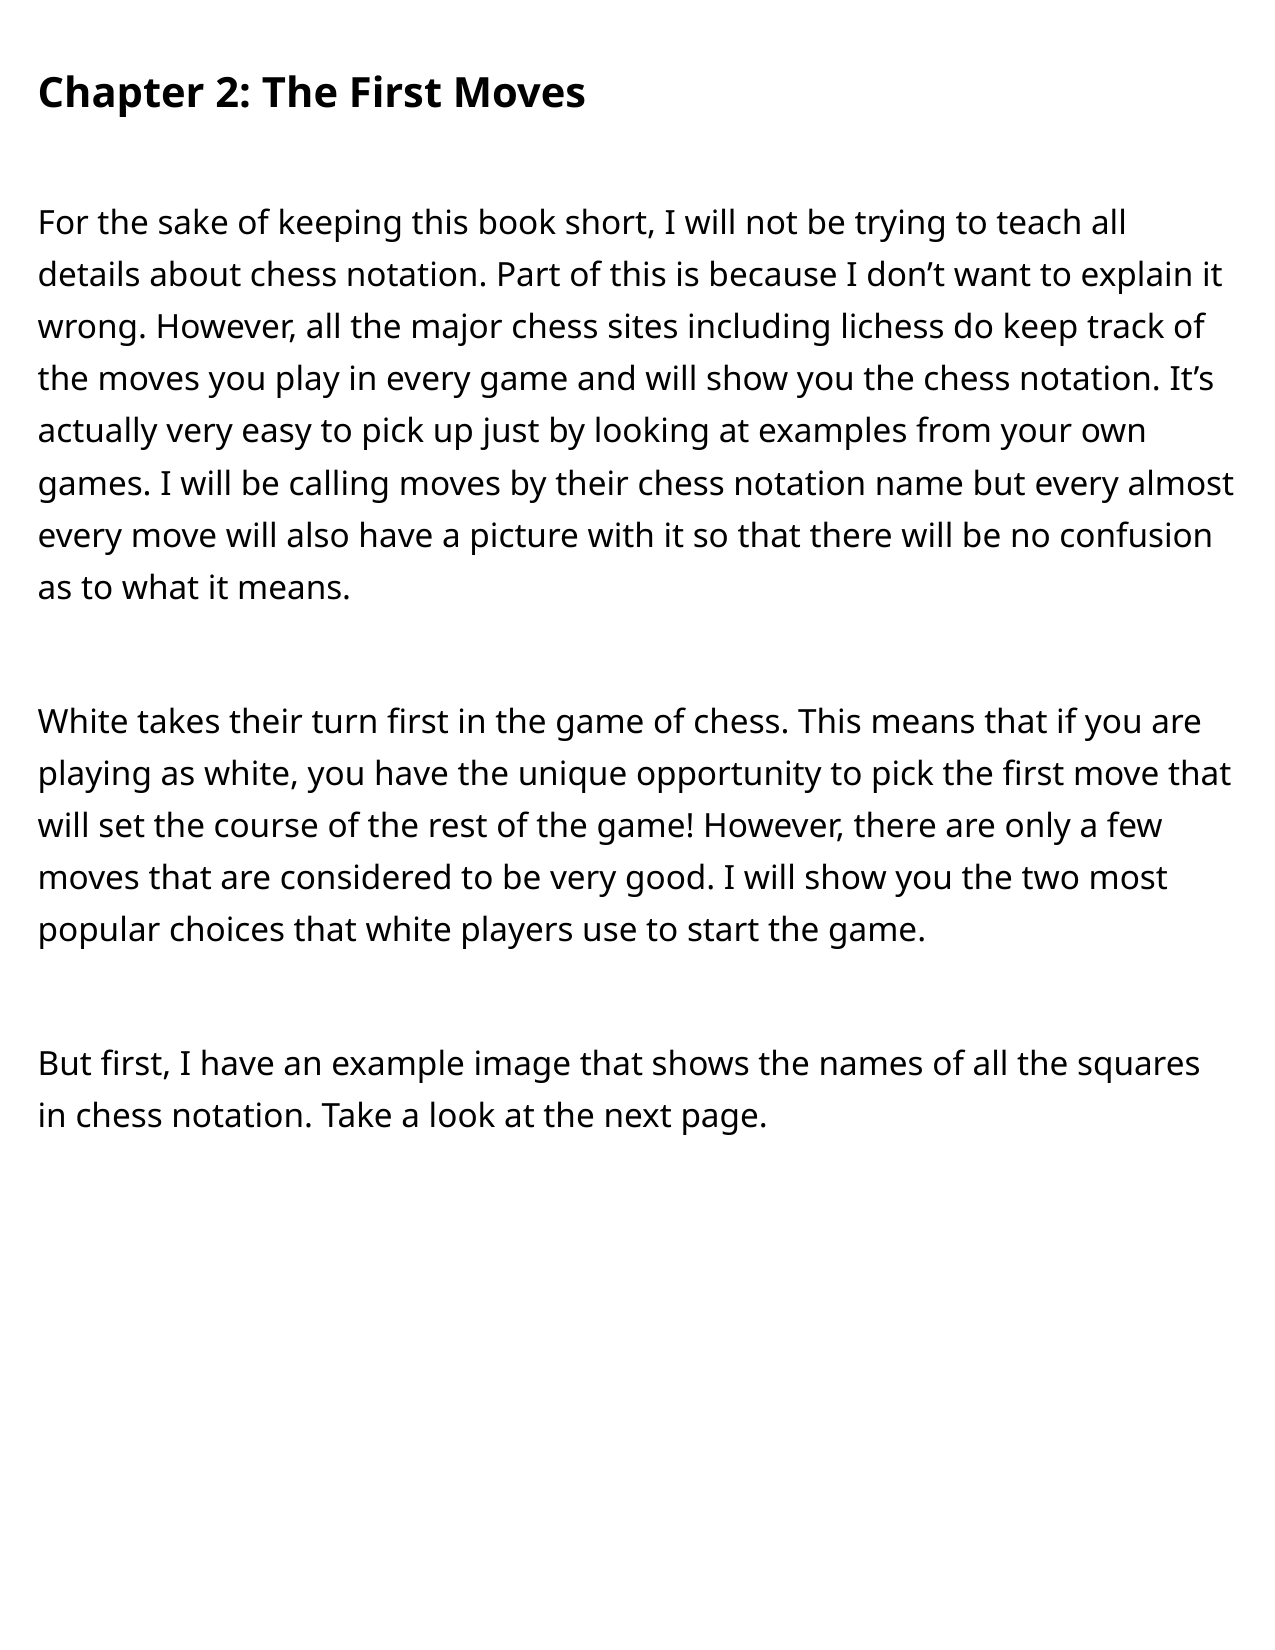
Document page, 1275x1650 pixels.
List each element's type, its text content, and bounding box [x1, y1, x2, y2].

text For the sake of keeping this book short, I will not be trying to teach all details about chess notation. Part of this is because I don’t want to explain it wrong. However, all the major chess sites including lichess do keep track of the moves you play in every game and will show you the chess notation. It’s actually very easy to pick up just by looking at examples from your own games. I will be calling moves by their chess notation name but every almost every move will also have a picture with it so that there will be no confusion as to what it means. [37, 198, 1237, 609]
text But first, I have an example image that shows the names of all the squares in chess notation. Take a look at the next page. [37, 1040, 1237, 1137]
text White takes their turn first in the game of chess. This means that if you are playing as white, you have the unique opportunity to pick the first move that will set the course of the rest of the game! However, there are only a few moves that are considered to be very good. I will show you the two most popular choices that white players use to start the game. [37, 697, 1237, 952]
subtitle Chapter 2: The First Moves [37, 62, 1237, 119]
